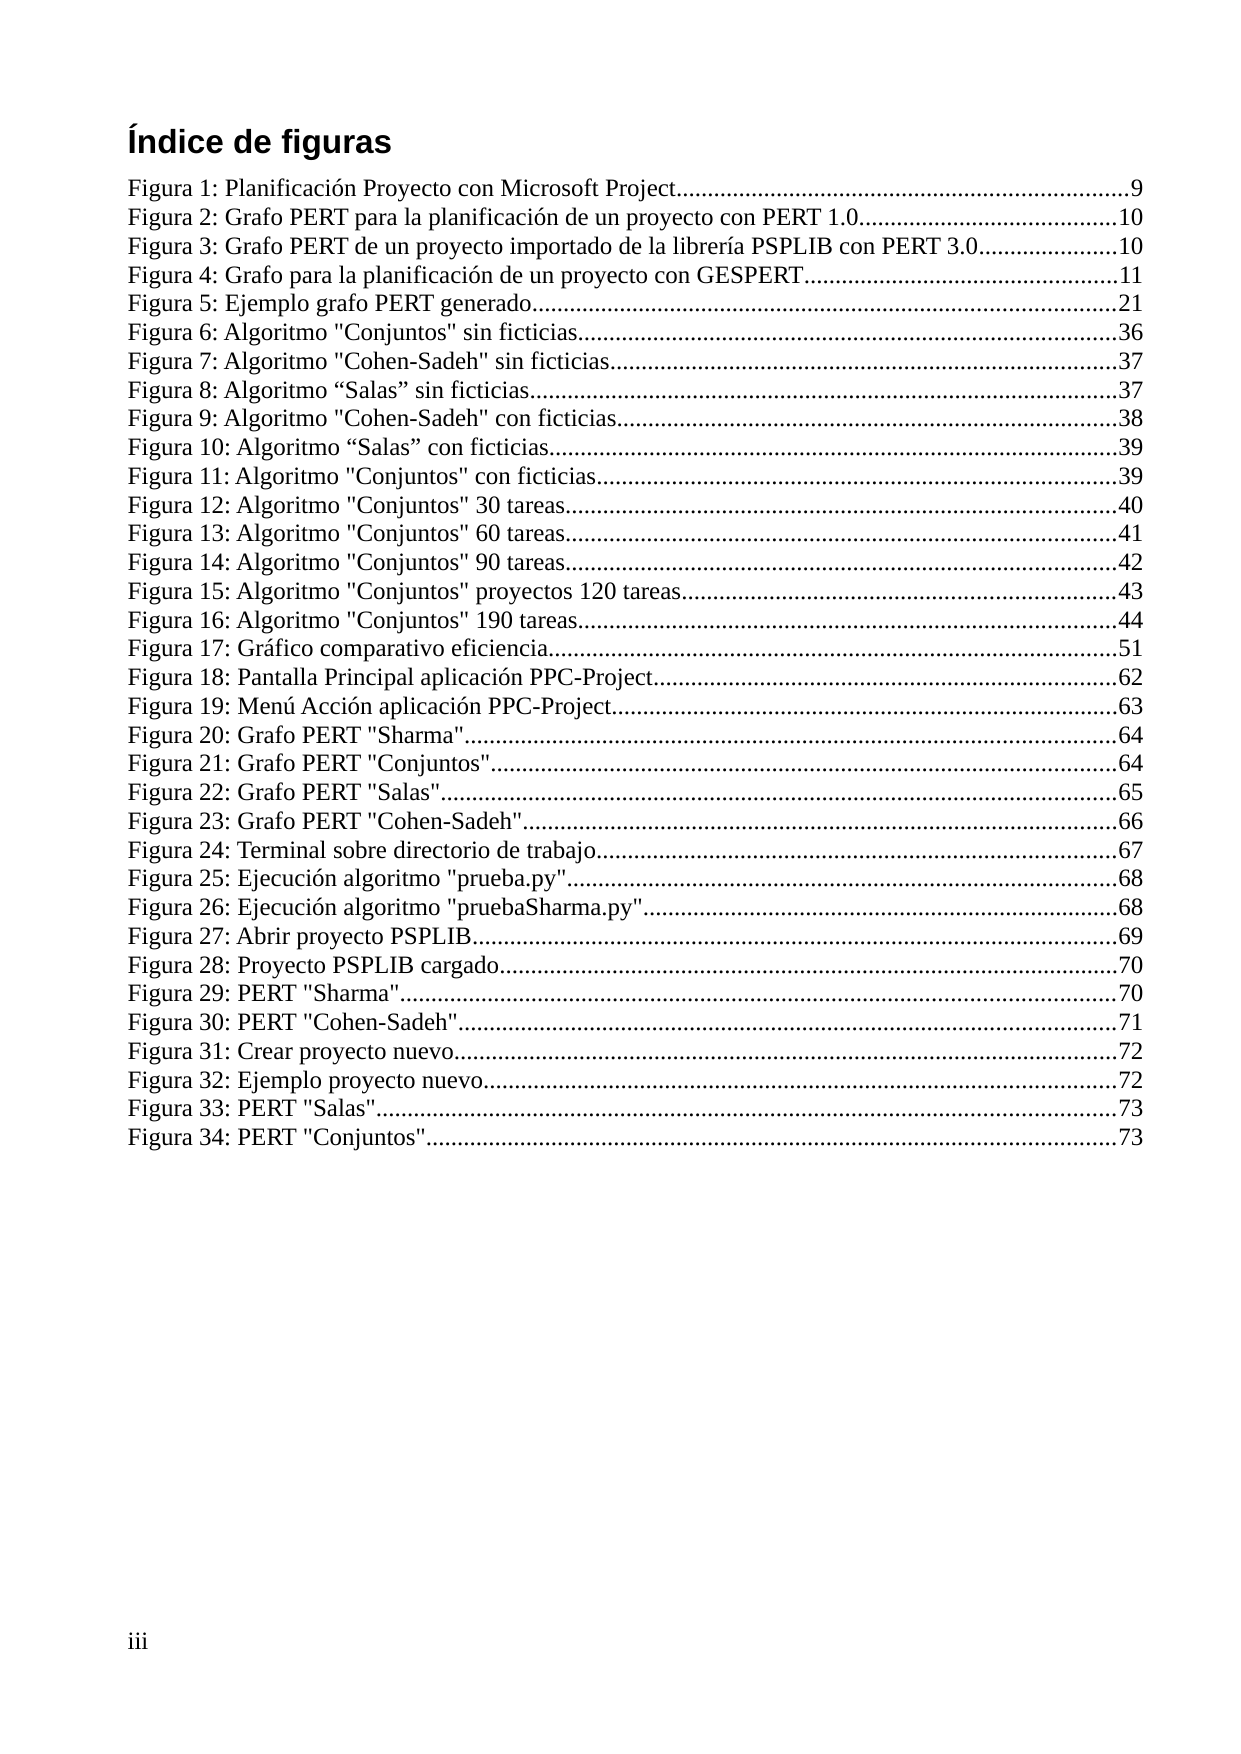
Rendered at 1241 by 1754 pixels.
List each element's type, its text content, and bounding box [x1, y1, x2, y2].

subtitle Índice de figuras [127, 122, 1143, 161]
text Figura 12: Algoritmo "Conjuntos" 30 tareas 40 [127, 490, 1143, 518]
text Figura 3: Grafo PERT de un proyecto importado de la librería PSPLIB con PERT 3.0 10 [127, 231, 1143, 260]
text Figura 23: Grafo PERT "Cohen-Sadeh" 66 [127, 806, 1143, 835]
text Figura 2: Grafo PERT para la planificación de un proyecto con PERT 1.0. 10 [127, 202, 1143, 231]
text Figura 17: Gráfico comparativo eficiencia 51 [127, 633, 1143, 662]
text Figura 9: Algoritmo "Cohen-Sadeh" con ficticias 38 [127, 403, 1143, 432]
text Figura 11: Algoritmo "Conjuntos" con ficticias 39 [127, 461, 1143, 490]
text Figura 25: Ejecución algoritmo "prueba.py" 68 [127, 863, 1143, 892]
text Figura 18: Pantalla Principal aplicación PPC-Project 62 [127, 662, 1143, 691]
text Figura 21: Grafo PERT "Conjuntos" 64 [127, 748, 1143, 777]
text Figura 7: Algoritmo "Cohen-Sadeh" sin ficticias 37 [127, 346, 1143, 375]
text Figura 15: Algoritmo "Conjuntos" proyectos 120 tareas 43 [127, 576, 1143, 605]
text Figura 1: Planificación Proyecto con Microsoft Project 9 [127, 173, 1143, 202]
text Figura 13: Algoritmo "Conjuntos" 60 tareas 41 [127, 518, 1143, 547]
text Figura 29: PERT "Sharma" 70 [127, 978, 1143, 1007]
text Figura 4: Grafo para la planificación de un proyecto con GESPERT 11 [127, 260, 1143, 288]
text Figura 20: Grafo PERT "Sharma" 64 [127, 720, 1143, 748]
text Figura 33: PERT "Salas" 73 [127, 1093, 1143, 1122]
text Figura 19: Menú Acción aplicación PPC-Project 63 [127, 691, 1143, 720]
text Figura 34: PERT "Conjuntos" 73 [127, 1122, 1143, 1151]
text Figura 27: Abrir proyecto PSPLIB 69 [127, 921, 1143, 950]
text Figura 10: Algoritmo “Salas” con ficticias 39 [127, 432, 1143, 461]
text Figura 6: Algoritmo "Conjuntos" sin ficticias 36 [127, 317, 1143, 346]
text Figura 14: Algoritmo "Conjuntos" 90 tareas 42 [127, 547, 1143, 576]
text Figura 32: Ejemplo proyecto nuevo 72 [127, 1065, 1143, 1093]
text Figura 26: Ejecución algoritmo "pruebaSharma.py" 68 [127, 892, 1143, 921]
text Figura 28: Proyecto PSPLIB cargado 70 [127, 950, 1143, 978]
text Figura 8: Algoritmo “Salas” sin ficticias 37 [127, 375, 1143, 403]
text Figura 5: Ejemplo grafo PERT generado 21 [127, 288, 1143, 317]
text Figura 22: Grafo PERT "Salas" 65 [127, 777, 1143, 806]
text Figura 24: Terminal sobre directorio de trabajo 67 [127, 835, 1143, 863]
text Figura 16: Algoritmo "Conjuntos" 190 tareas 44 [127, 605, 1143, 633]
text Figura 31: Crear proyecto nuevo 72 [127, 1036, 1143, 1065]
text Figura 30: PERT "Cohen-Sadeh" 71 [127, 1007, 1143, 1036]
